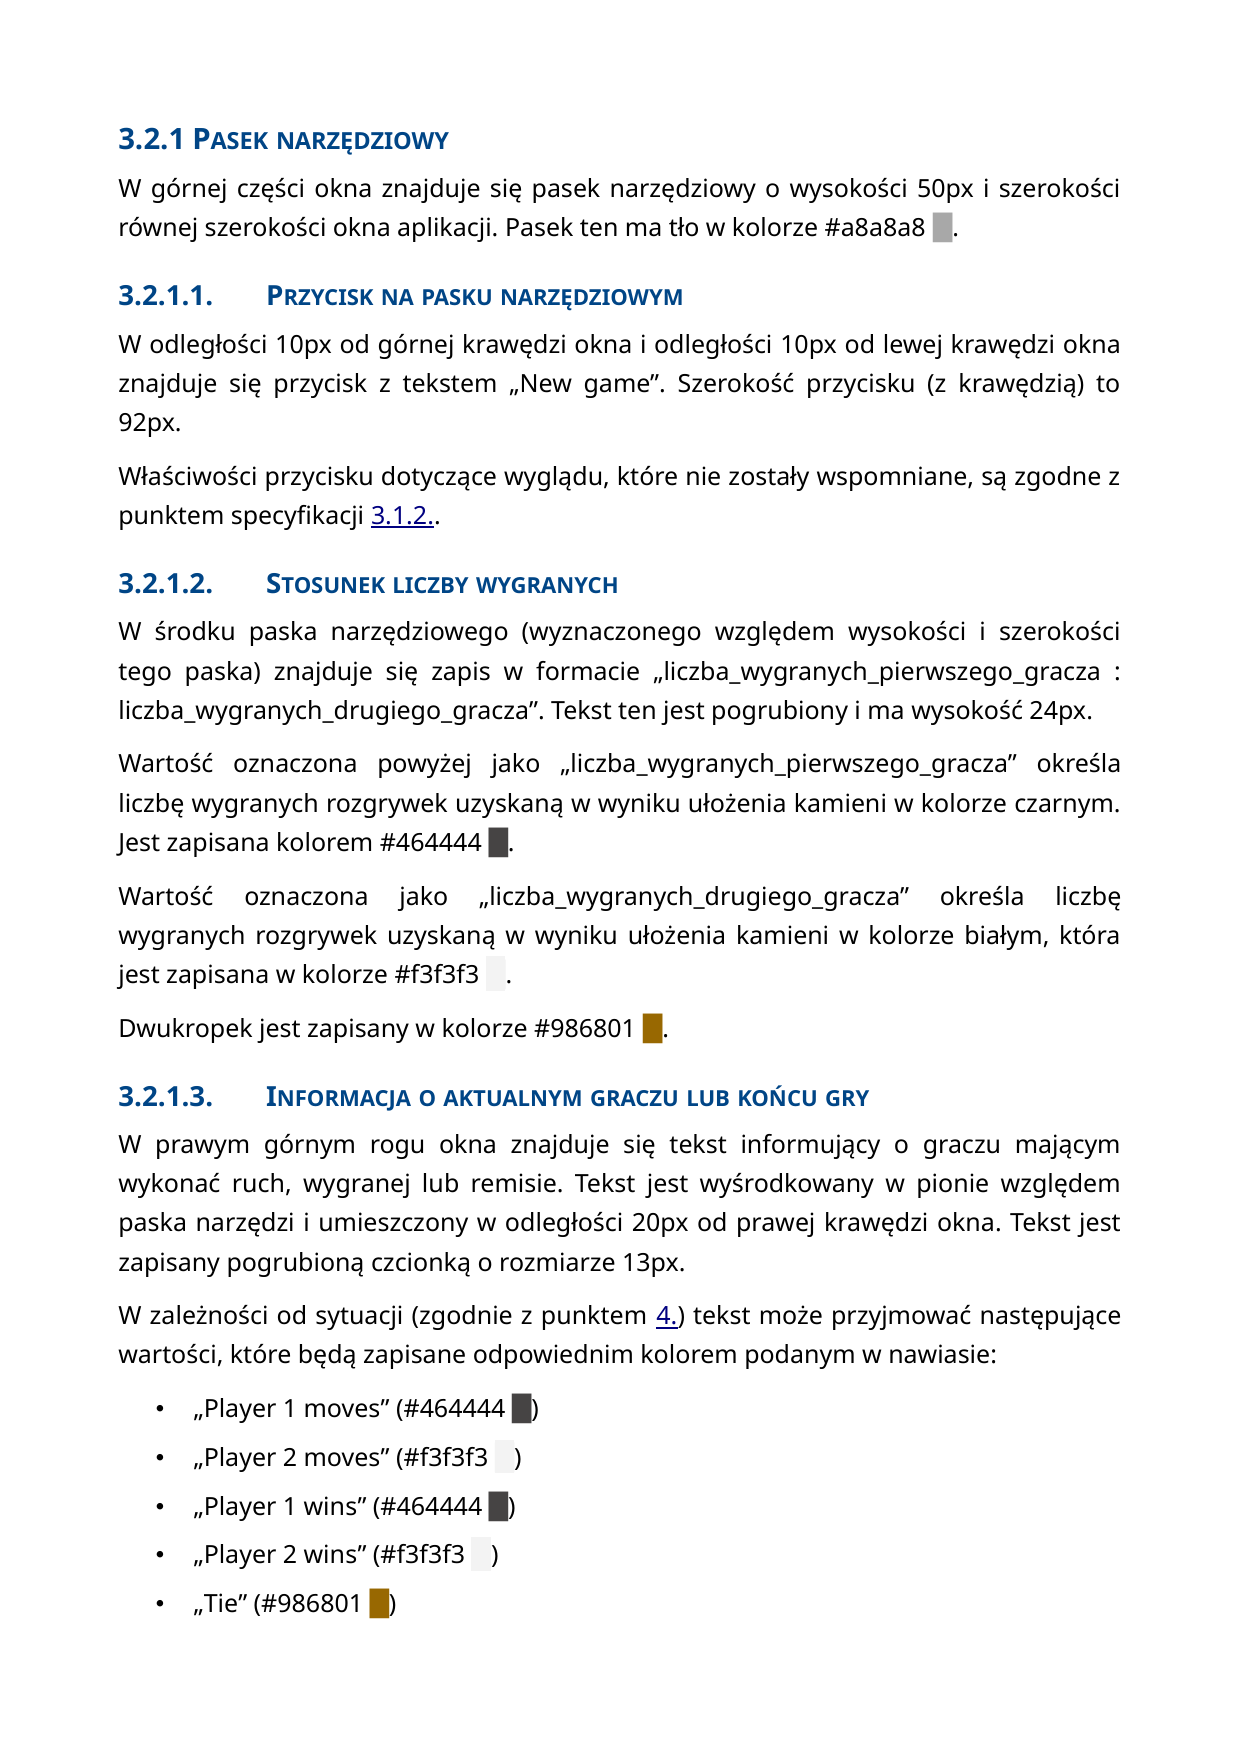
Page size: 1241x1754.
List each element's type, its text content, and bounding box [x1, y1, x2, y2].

text Dwukropek jest zapisany w kolorze #986801 █. [118, 1010, 1122, 1044]
text W zależności od sytuacji (zgodnie z punktem 4.) tekst może przyjmować następujące wartości, które będą zapisane odpowiednim kolorem podanym w nawiasie: [118, 1298, 1122, 1371]
subtitle Stosunek liczby wygranych [118, 564, 1122, 601]
subtitle Pasek narzędziowy [118, 118, 1122, 158]
text W prawym górnym rogu okna znajduje się tekst informujący o graczu mającym wykonać ruch, wygranej lub remisie. Tekst jest wyśrodkowany w pionie względem paska narzędzi i umieszczony w odległości 20px od prawej krawędzi okna. Tekst jest zapisany pogrubioną czcionką o rozmiarze 13px. [118, 1127, 1122, 1278]
subtitle Informacja o aktualnym graczu lub końcu gry [118, 1076, 1122, 1114]
list „Player 1 wins” (#464444 █) [156, 1488, 1122, 1522]
list „Player 2 moves” (#f3f3f3 █) [156, 1439, 1122, 1473]
text W górnej części okna znajduje się pasek narzędziowy o wysokości 50px i szerokości równej szerokości okna aplikacji. Pasek ten ma tło w kolorze #a8a8a8 █. [118, 171, 1122, 244]
subtitle Przycisk na pasku narzędziowym [118, 276, 1122, 314]
list „Player 2 wins” (#f3f3f3 █) [156, 1537, 1122, 1571]
text W środku paska narzędziowego (wyznaczonego względem wysokości i szerokości tego paska) znajduje się zapis w formacie „liczba_wygranych_pierwszego_gracza : liczba_wygranych_drugiego_gracza”. Tekst ten jest pogrubiony i ma wysokość 24px. [118, 614, 1122, 726]
text Wartość oznaczona jako „liczba_wygranych_drugiego_gracza” określa liczbę wygranych rozgrywek uzyskaną w wyniku ułożenia kamieni w kolorze białym, która jest zapisana w kolorze #f3f3f3 █. [118, 878, 1122, 991]
list „Player 1 moves” (#464444 █) [156, 1391, 1122, 1425]
text W odległości 10px od górnej krawędzi okna i odległości 10px od lewej krawędzi okna znajduje się przycisk z tekstem „New game”. Szerokość przycisku (z krawędzią) to 92px. [118, 326, 1122, 439]
text Wartość oznaczona powyżej jako „liczba_wygranych_pierwszego_gracza” określa liczbę wygranych rozgrywek uzyskaną w wyniku ułożenia kamieni w kolorze czarnym. Jest zapisana kolorem #464444 █. [118, 746, 1122, 858]
list „Tie” (#986801 █) [156, 1585, 1122, 1619]
text Właściwości przycisku dotyczące wyglądu, które nie zostały wspomniane, są zgodne z punktem specyfikacji 3.1.2.. [118, 458, 1122, 532]
